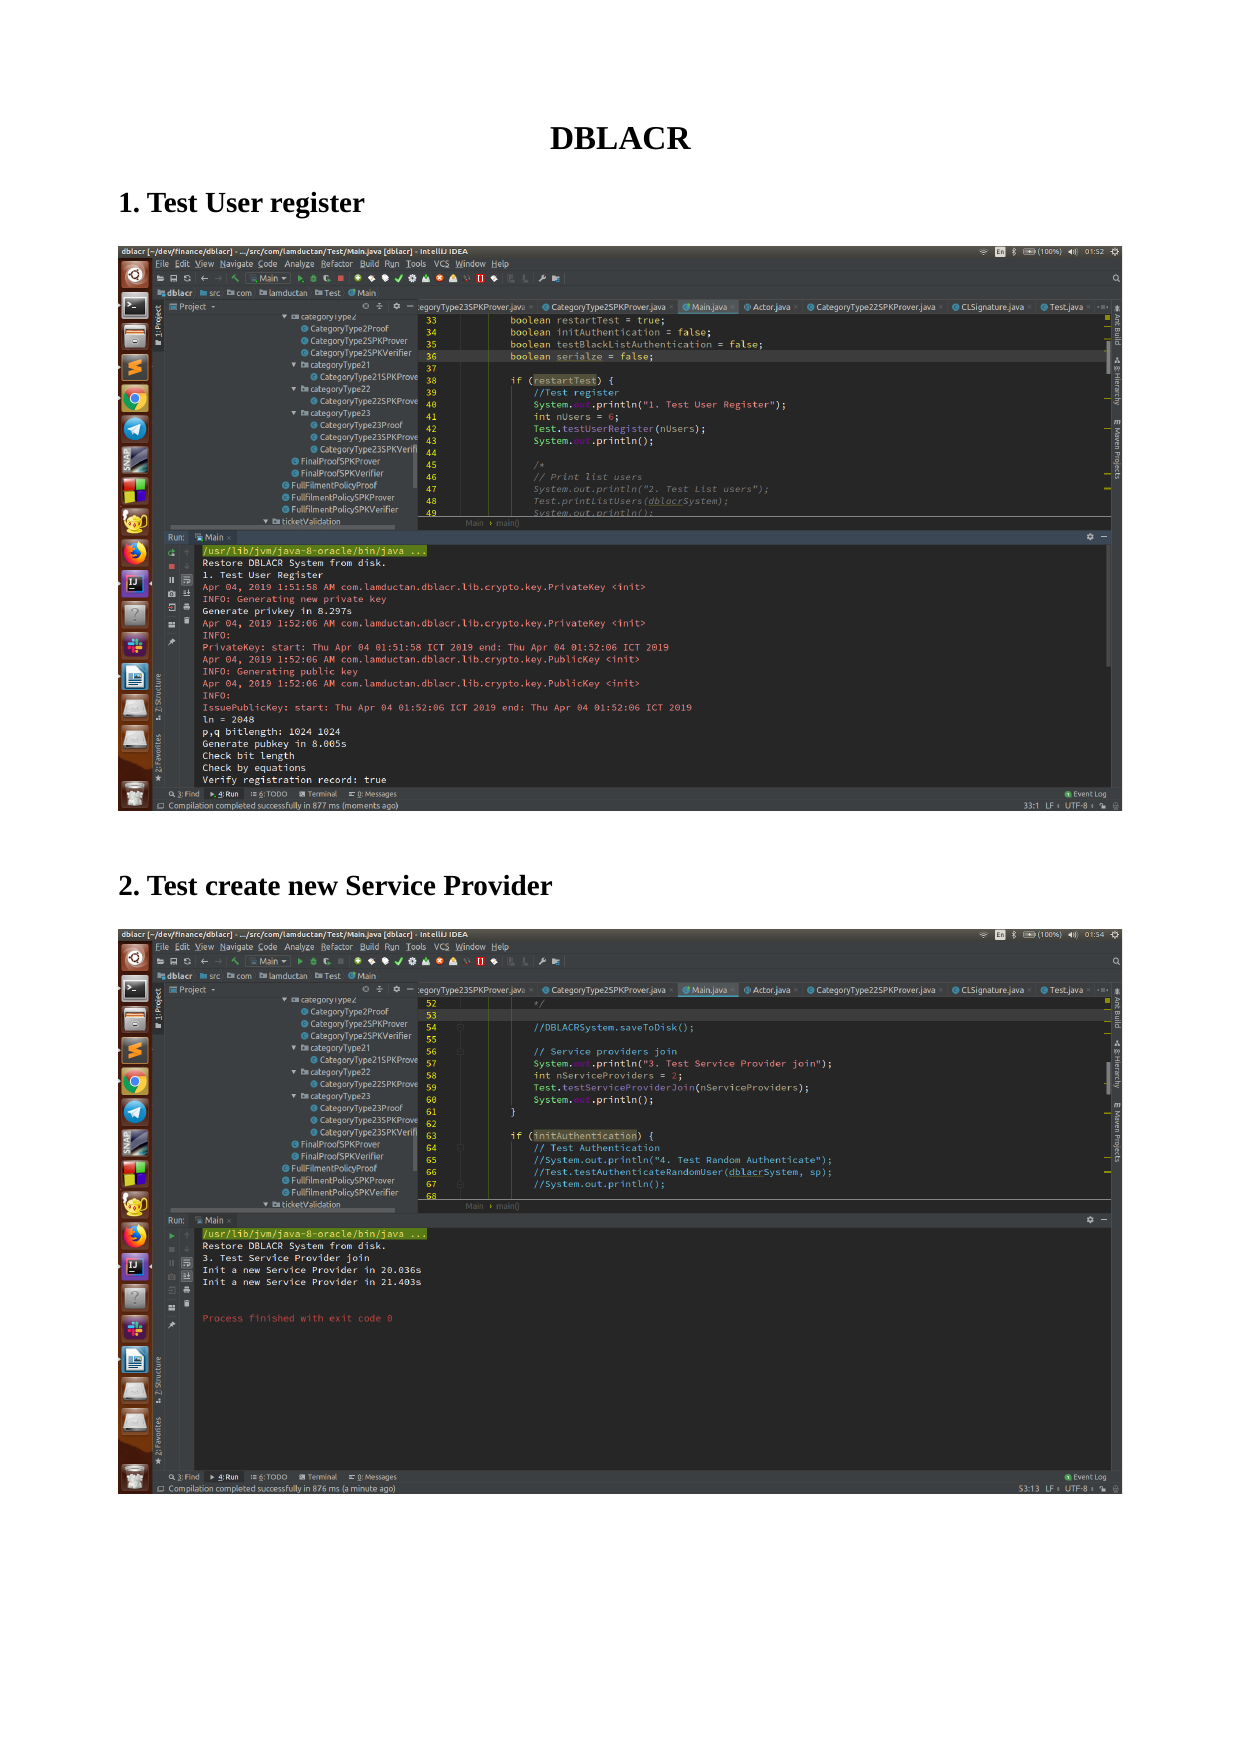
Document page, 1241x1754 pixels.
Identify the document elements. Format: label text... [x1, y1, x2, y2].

picture [118, 246, 1123, 811]
text DBLACR [118, 118, 1122, 156]
text 2. Test create new Service Provider [118, 868, 1122, 902]
picture [118, 929, 1123, 1494]
text 1. Test User register [118, 185, 1122, 219]
